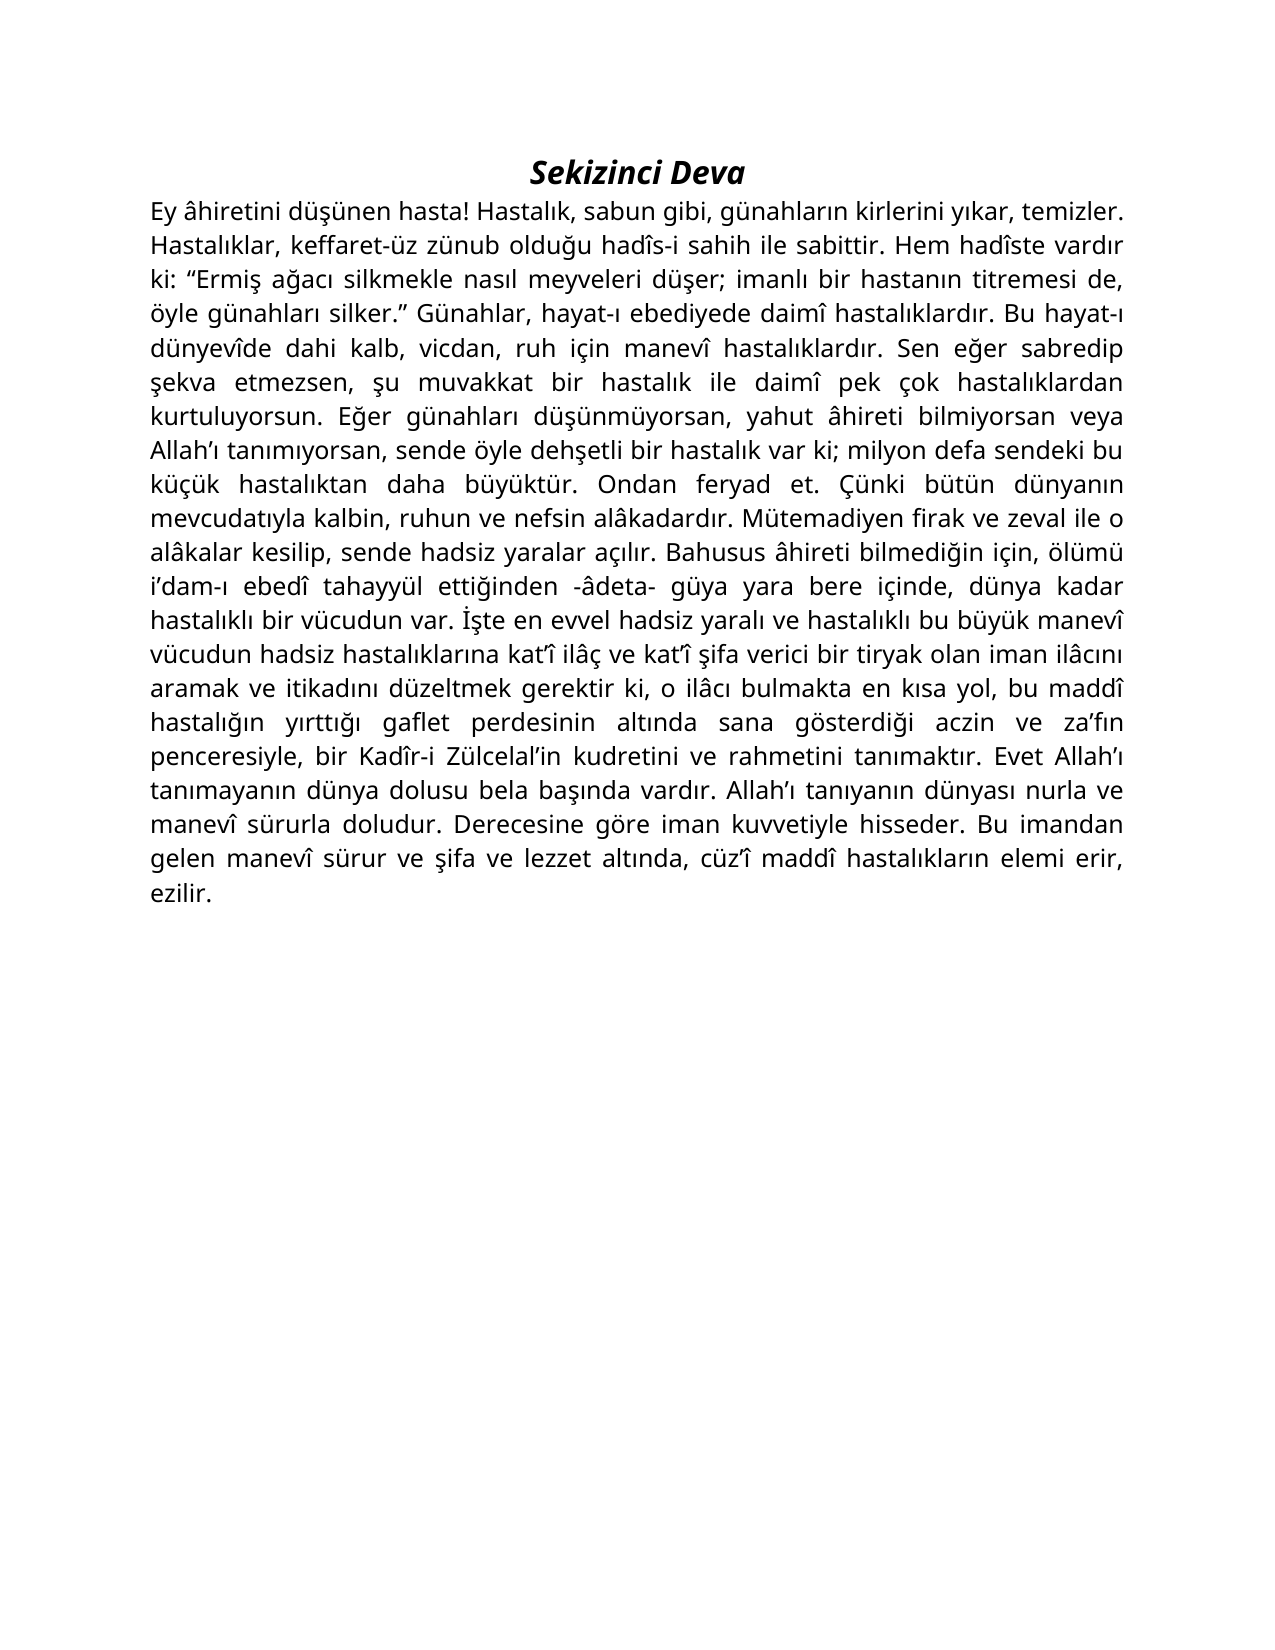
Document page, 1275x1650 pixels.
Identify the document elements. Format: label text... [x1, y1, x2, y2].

text Ey âhiretini düşünen hasta! Hastalık, sabun gibi, günahların kirlerini yıkar, temizler. Hastalıklar, keffaret-üz zünub olduğu hadîs-i sahih ile sabittir. Hem hadîste vardır ki: “Ermiş ağacı silkmekle nasıl meyveleri düşer; imanlı bir hastanın titremesi de, öyle günahları silker.” Günahlar, hayat-ı ebediyede daimî hastalıklardır. Bu hayat-ı dünyevîde dahi kalb, vicdan, ruh için manevî hastalıklardır. Sen eğer sabredip şekva etmezsen, şu muvakkat bir hastalık ile daimî pek çok hastalıklardan kurtuluyorsun. Eğer günahları düşünmüyorsan, yahut âhireti bilmiyorsan veya Allah’ı tanımıyorsan, sende öyle dehşetli bir hastalık var ki; milyon defa sendeki bu küçük hastalıktan daha büyüktür. Ondan feryad et. Çünki bütün dünyanın mevcudatıyla kalbin, ruhun ve nefsin alâkadardır. Mütemadiyen firak ve zeval ile o alâkalar kesilip, sende hadsiz yaralar açılır. Bahusus âhireti bilmediğin için, ölümü i’dam-ı ebedî tahayyül ettiğinden -âdeta- güya yara bere içinde, dünya kadar hastalıklı bir vücudun var. İşte en evvel hadsiz yaralı ve hastalıklı bu büyük manevî vücudun hadsiz hastalıklarına kat’î ilâç ve kat’î şifa verici bir tiryak olan iman ilâcını aramak ve itikadını düzeltmek gerektir ki, o ilâcı bulmakta en kısa yol, bu maddî hastalığın yırttığı gaflet perdesinin altında sana gösterdiği aczin ve za’fın penceresiyle, bir Kadîr-i Zülcelal’in kudretini ve rahmetini tanımaktır. Evet Allah’ı tanımayanın dünya dolusu bela başında vardır. Allah’ı tanıyanın dünyası nurla ve manevî sürurla doludur. Derecesine göre iman kuvvetiyle hisseder. Bu imandan gelen manevî sürur ve şifa ve lezzet altında, cüz’î maddî hastalıkların elemi erir, ezilir. [150, 194, 1125, 909]
subtitle Sekizinci Deva [150, 150, 1125, 194]
